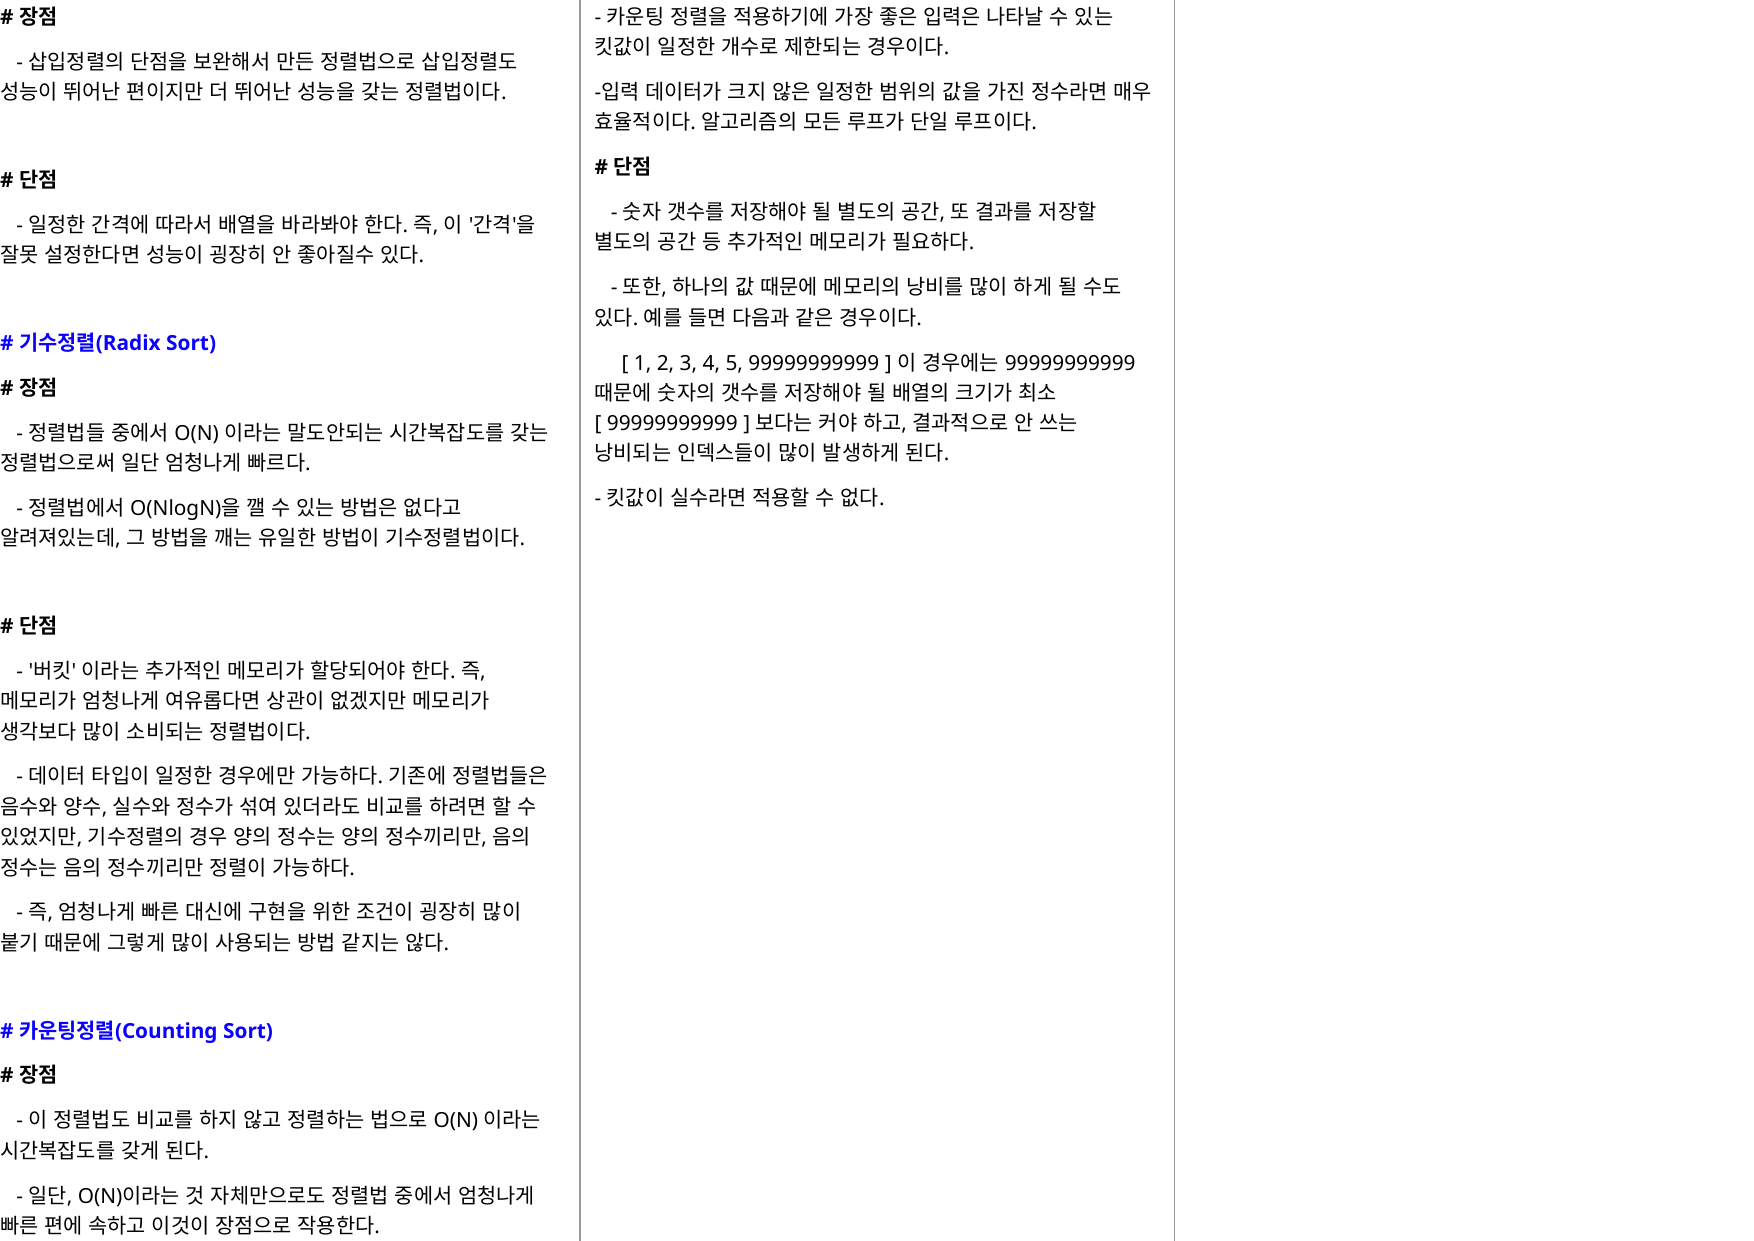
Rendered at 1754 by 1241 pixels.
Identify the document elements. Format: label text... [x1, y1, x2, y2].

text - 즉, 엄청나게 빠른 대신에 구현을 위한 조건이 굉장히 많이 붙기 때문에 그렇게 많이 사용되는 방법 같지는 않다. [0, 896, 565, 956]
text - 킷값이 실수라면 적용할 수 없다. [594, 481, 1159, 512]
text - 정렬법에서 O(NlogN)을 깰 수 있는 방법은 없다고 알려져있는데, 그 방법을 깨는 유일한 방법이 기수정렬법이다. [0, 491, 565, 552]
text # 장점 [0, 1059, 565, 1089]
text - 데이터 타입이 일정한 경우에만 가능하다. 기존에 정렬법들은 음수와 양수, 실수와 정수가 섞여 있더라도 비교를 하려면 할 수 있었지만, 기수정렬의 경우 양의 정수는 양의 정수끼리만, 음의 정수는 음의 정수끼리만 정렬이 가능하다. [0, 760, 565, 881]
text # 장점 [0, 371, 565, 401]
text [ 1, 2, 3, 4, 5, 99999999999 ] 이 경우에는 99999999999 때문에 숫자의 갯수를 저장해야 될 배열의 크기가 최소 [ 99999999999 ] 보다는 커야 하고, 결과적으로 안 쓰는 낭비되는 인덱스들이 많이 발생하게 된다. [594, 346, 1159, 467]
text - 일정한 간격에 따라서 배열을 바라봐야 한다. 즉, 이 '간격'을 잘못 설정한다면 성능이 굉장히 안 좋아질수 있다. [0, 208, 565, 269]
text # 단점 [0, 163, 565, 193]
text - 삽입정렬의 단점을 보완해서 만든 정렬법으로 삽입정렬도 성능이 뛰어난 편이지만 더 뛰어난 성능을 갖는 정렬법이다. [0, 45, 565, 106]
text - 이 정렬법도 비교를 하지 않고 정렬하는 법으로 O(N) 이라는 시간복잡도를 갖게 된다. [0, 1104, 565, 1164]
text # 카운팅정렬(Counting Sort) [0, 1014, 565, 1044]
text - 숫자 갯수를 저장해야 될 별도의 공간, 또 결과를 저장할 별도의 공간 등 추가적인 메모리가 필요하다. [594, 195, 1159, 256]
text # 기수정렬(Radix Sort) [0, 326, 565, 357]
text - 일단, O(N)이라는 것 자체만으로도 정렬법 중에서 엄청나게 빠른 편에 속하고 이것이 장점으로 작용한다. [0, 1179, 565, 1239]
text # 단점 [0, 609, 565, 640]
text - 카운팅 정렬을 적용하기에 가장 좋은 입력은 나타날 수 있는 킷값이 일정한 개수로 제한되는 경우이다. [594, 0, 1159, 61]
text - 정렬법들 중에서 O(N) 이라는 말도안되는 시간복잡도를 갖는 정렬법으로써 일단 엄청나게 빠르다. [0, 416, 565, 477]
text - '버킷' 이라는 추가적인 메모리가 할당되어야 한다. 즉, 메모리가 엄청나게 여유롭다면 상관이 없겠지만 메모리가 생각보다 많이 소비되는 정렬법이다. [0, 654, 565, 745]
text - 또한, 하나의 값 때문에 메모리의 낭비를 많이 하게 될 수도 있다. 예를 들면 다음과 같은 경우이다. [594, 271, 1159, 331]
text # 장점 [0, 0, 565, 30]
text -입력 데이터가 크지 않은 일정한 범위의 값을 가진 정수라면 매우 효율적이다. 알고리즘의 모든 루프가 단일 루프이다. [594, 75, 1159, 136]
text # 단점 [594, 150, 1159, 181]
